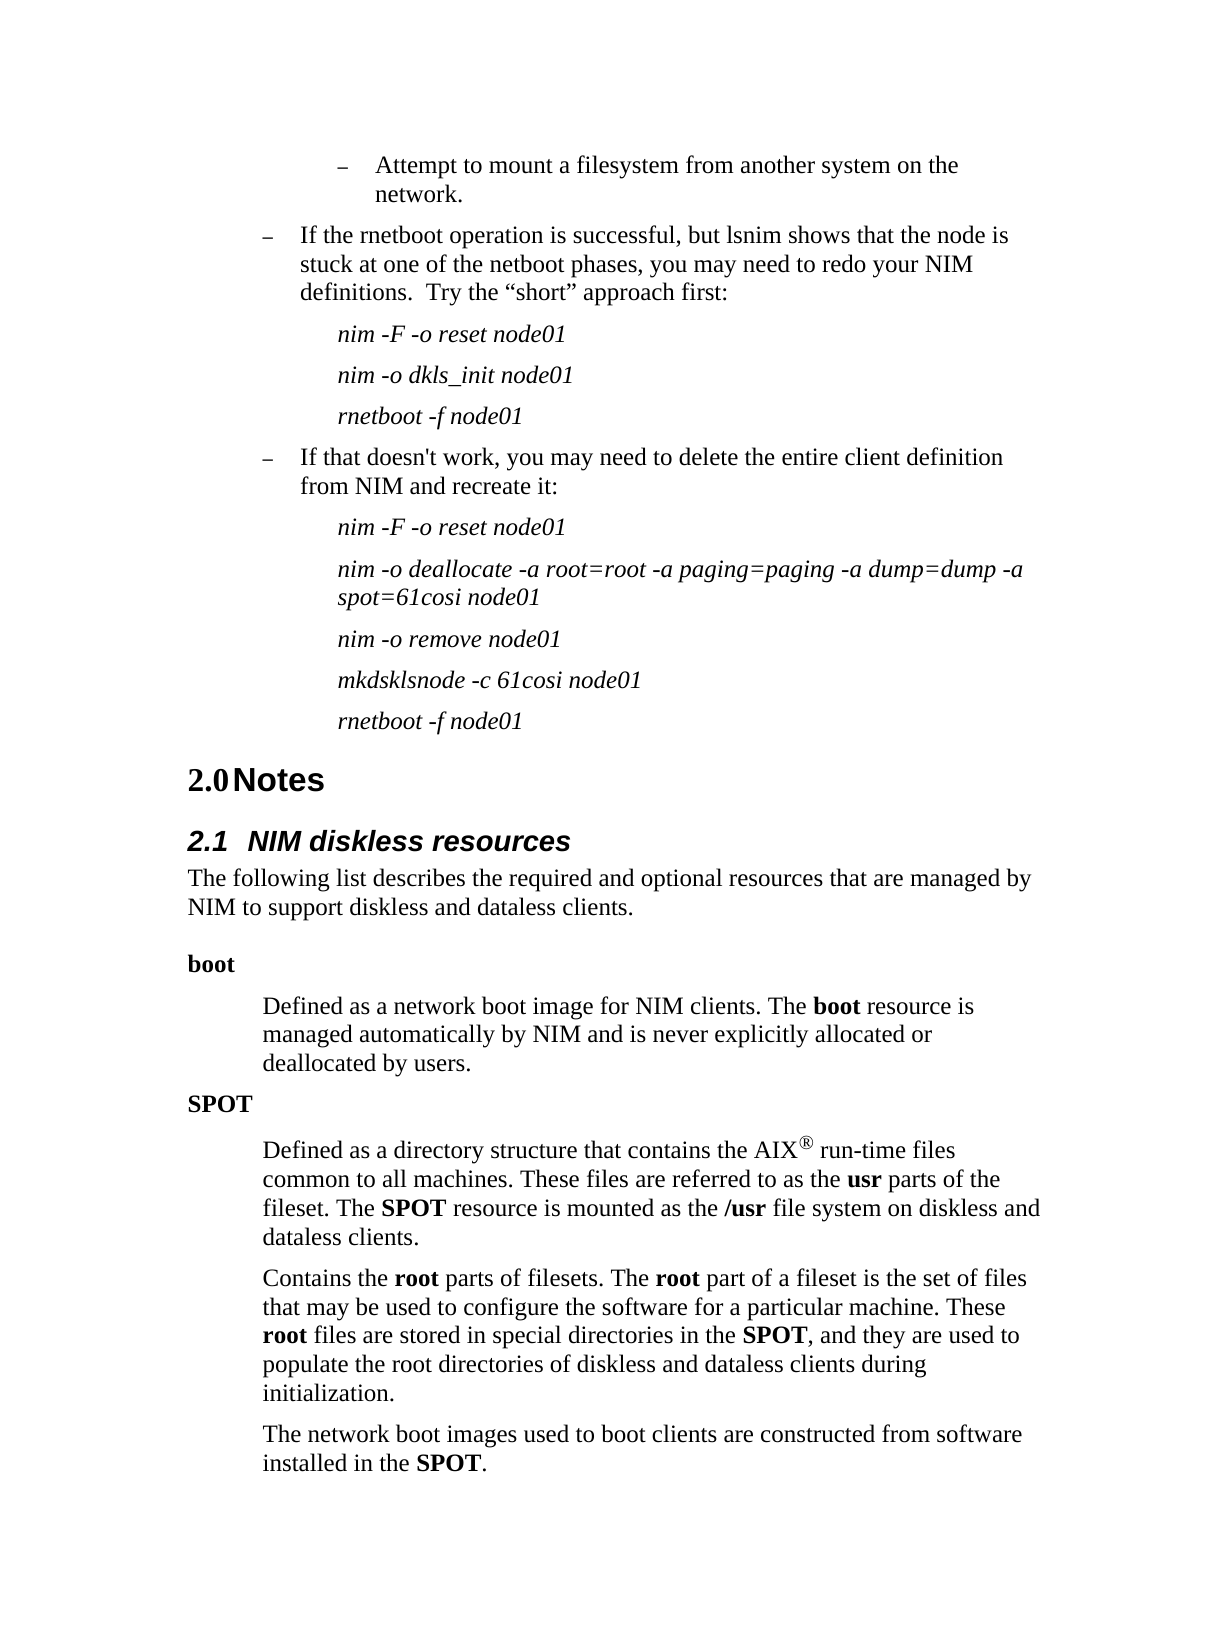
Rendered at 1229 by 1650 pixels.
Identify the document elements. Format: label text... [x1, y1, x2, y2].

list Attempt to mount a filesystem from another system on the network. [337, 150, 1041, 207]
text boot [187, 949, 1041, 978]
text The following list describes the required and optional resources that are managed by NIM to support diskless and dataless clients. [187, 863, 1041, 921]
text nim -o remove node01 [337, 624, 1041, 652]
list If the rnetboot operation is successful, but lsnim shows that the node is stuck at one of the netboot phases, you may need to redo your NIM definitions. Try the “short” approach first: [262, 220, 1041, 306]
text nim -F -o reset node01 [337, 319, 1041, 347]
text SPOT [187, 1089, 1041, 1118]
subtitle Notes [187, 760, 1041, 798]
text nim -o deallocate -a root=root -a paging=paging -a dump=dump -a spot=61cosi node01 [337, 554, 1041, 611]
text nim -o dkls_init node01 [337, 360, 1041, 389]
subtitle NIM diskless resources [187, 823, 1041, 857]
text rnetboot -f node01 [337, 706, 1041, 735]
text Defined as a directory structure that contains the AIX® run-time files common to all machines. These files are referred to as the usr parts of the fileset. The SPOT resource is mounted as the /usr file system on diskless and dataless clients. [262, 1131, 1041, 1251]
text nim -F -o reset node01 [337, 512, 1041, 541]
text The network boot images used to boot clients are constructed from software installed in the SPOT. [262, 1419, 1041, 1477]
text Defined as a network boot image for NIM clients. The boot resource is managed automatically by NIM and is never explicitly allocated or deallocated by users. [262, 991, 1041, 1077]
list If that doesn't work, you may need to delete the entire client definition from NIM and recreate it: [262, 442, 1041, 500]
text rnetboot -f node01 [337, 401, 1041, 430]
text mkdsklsnode -c 61cosi node01 [337, 665, 1041, 694]
text Contains the root parts of filesets. The root part of a fileset is the set of files that may be used to configure the software for a particular machine. These root files are stored in special directories in the SPOT, and they are used to populate the root directories of diskless and dataless clients during initialization. [262, 1263, 1041, 1407]
